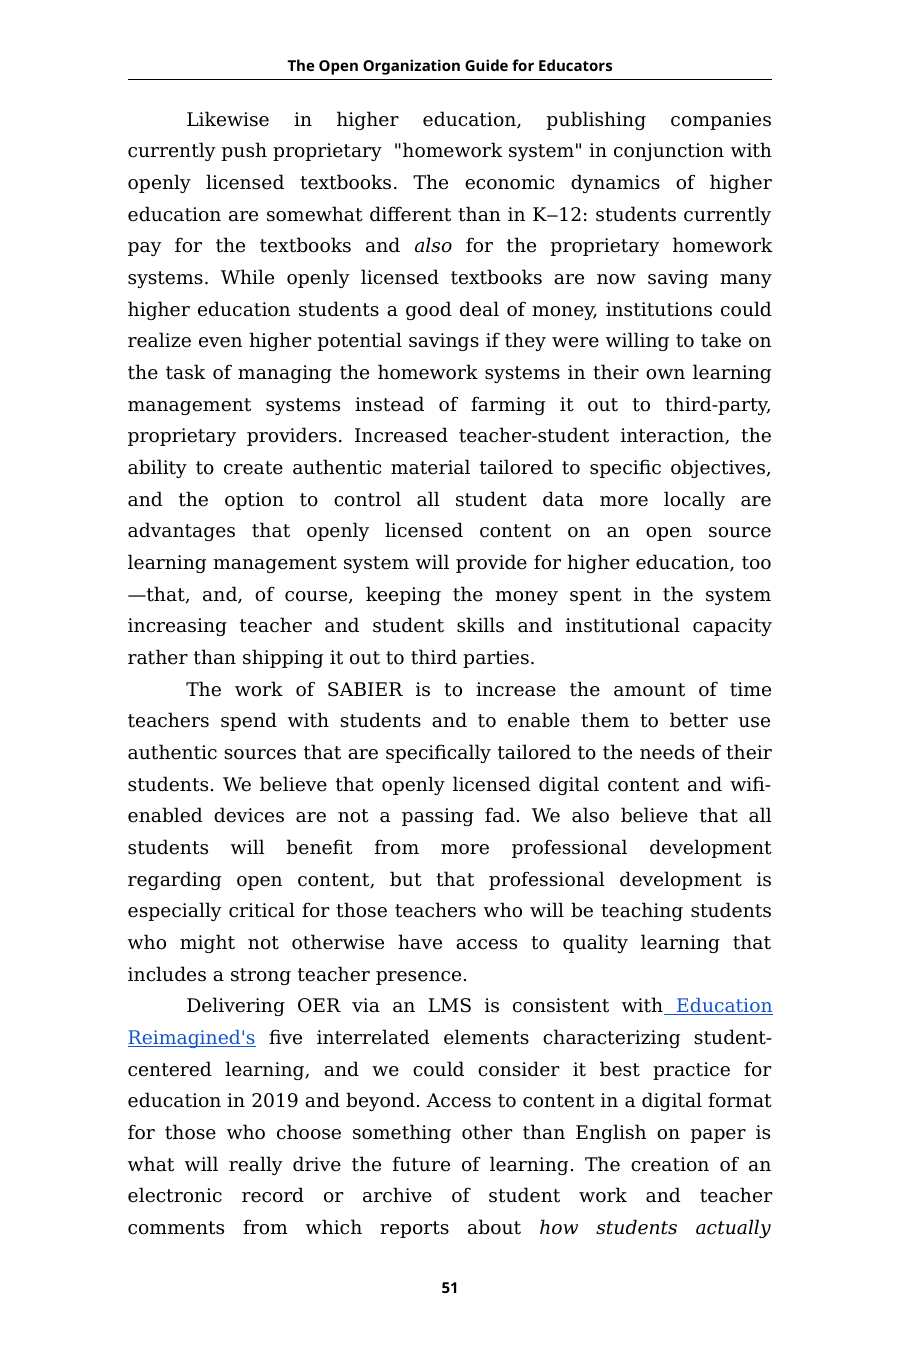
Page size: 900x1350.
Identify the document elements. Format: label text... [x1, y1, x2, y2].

text The work of SABIER is to increase the amount of time teachers spend with students and to enable them to better use authentic sources that are specifically tailored to the needs of their students. We believe that openly licensed digital content and wifi-enabled devices are not a passing fad. We also believe that all students will benefit from more professional development regarding open content, but that professional development is especially critical for those teachers who will be teaching students who might not otherwise have access to quality learning that includes a strong teacher presence. [127, 679, 772, 986]
text Likewise in higher education, publishing companies currently push proprietary "homework system" in conjunction with openly licensed textbooks. The economic dynamics of higher education are somewhat different than in K‒12: students currently pay for the textbooks and also for the proprietary homework systems. While openly licensed textbooks are now saving many higher education students a good deal of money, institutions could realize even higher potential savings if they were willing to take on the task of managing the homework systems in their own learning management systems instead of farming it out to third-party, proprietary providers. Increased teacher-student interaction, the ability to create authentic material tailored to specific objectives, and the option to control all student data more locally are advantages that openly licensed content on an open source learning management system will provide for higher education, too—that, and, of course, keeping the money spent in the system increasing teacher and student skills and institutional capacity rather than shipping it out to third parties. [127, 109, 772, 669]
text Delivering OER via an LMS is consistent with Education Reimagined's five interrelated elements characterizing student-centered learning, and we could consider it best practice for education in 2019 and beyond. Access to content in a digital format for those who choose something other than English on paper is what will really drive the future of learning. The creation of an electronic record or archive of student work and teacher comments from which reports about how students actually [127, 995, 772, 1239]
